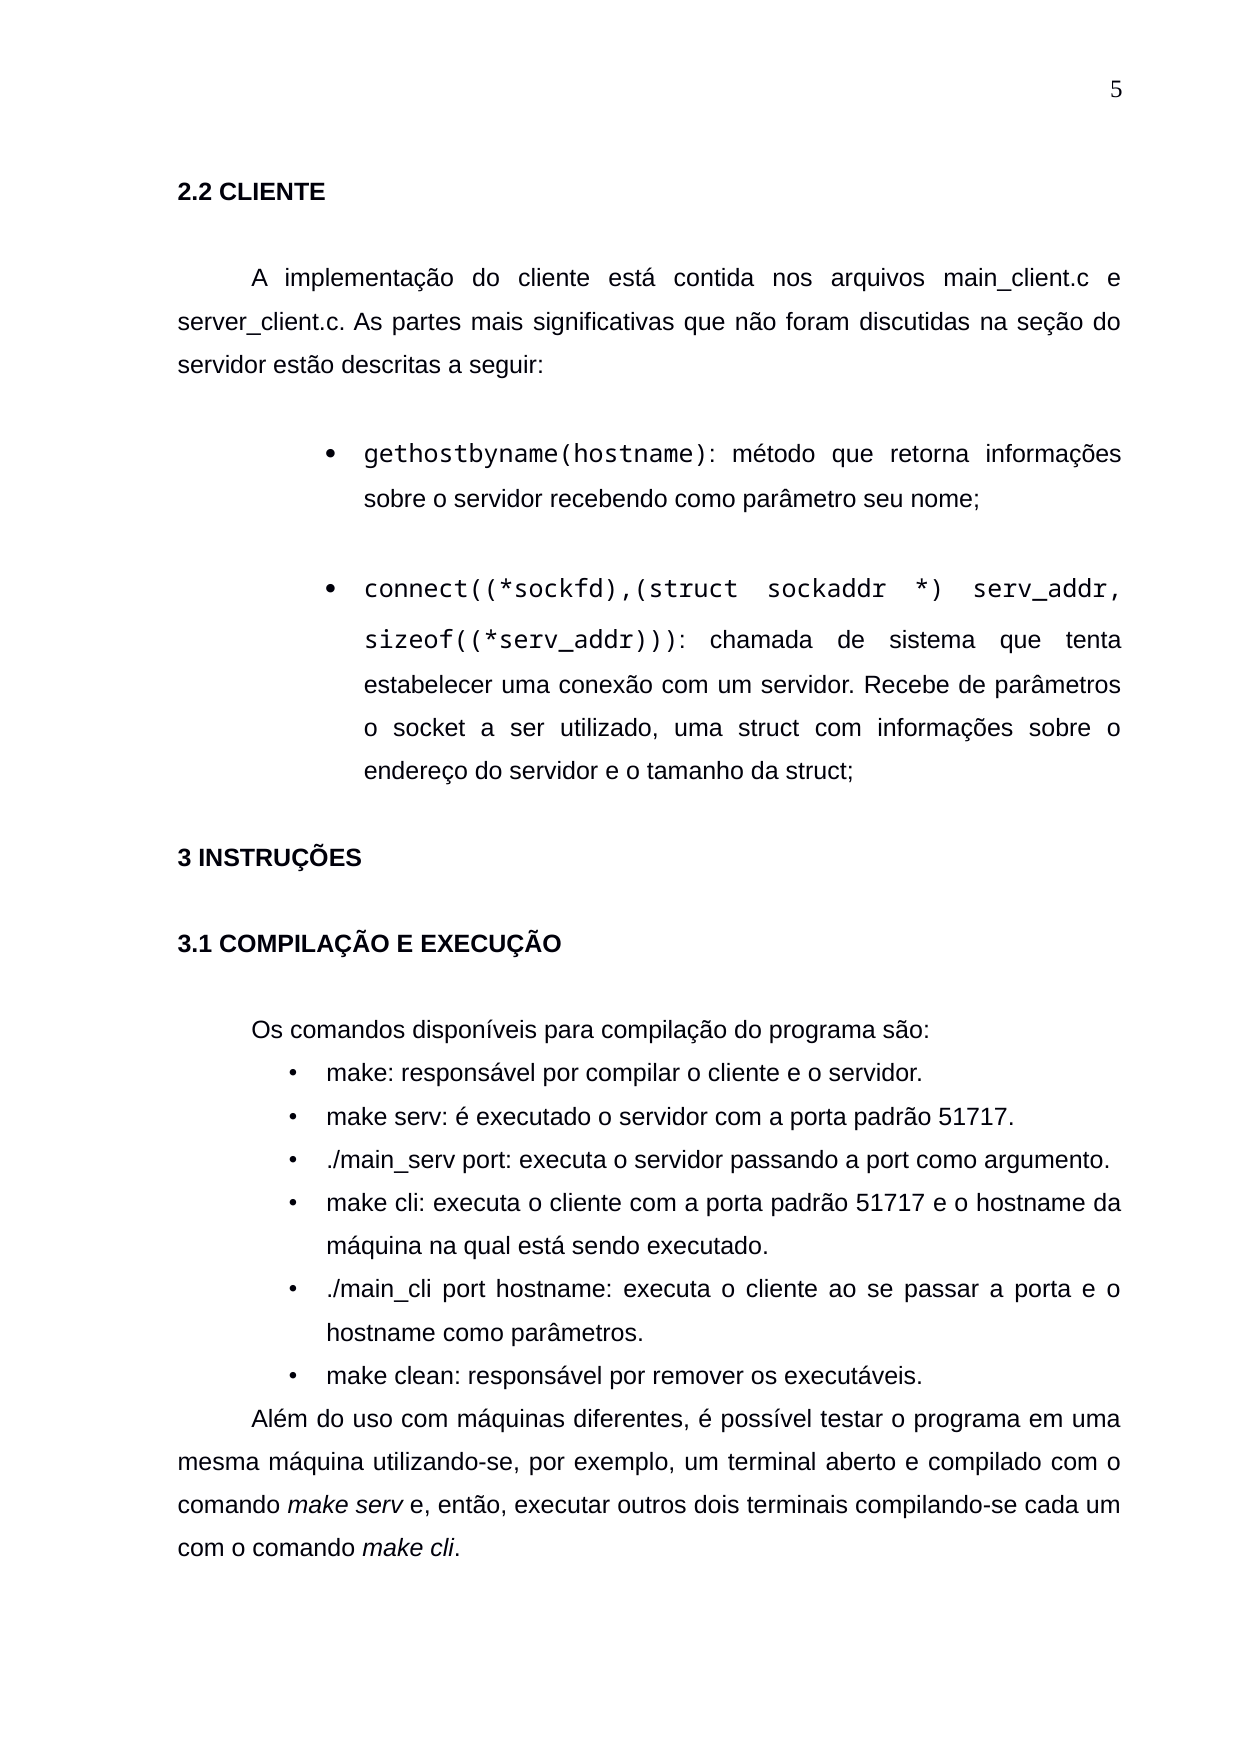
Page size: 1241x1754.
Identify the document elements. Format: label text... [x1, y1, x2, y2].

text Os comandos disponíveis para compilação do programa são: [177, 1015, 1122, 1044]
text Além do uso com máquinas diferentes, é possível testar o programa em uma mesma máquina utilizando-se, por exemplo, um terminal aberto e compilado com o comando make serv e, então, executar outros dois terminais compilando-se cada um com o comando make cli. [177, 1404, 1122, 1562]
list make clean: responsável por remover os executáveis. [288, 1361, 1122, 1389]
list connect((*sockfd),(struct sockaddr *) serv_addr, sizeof((*serv_addr))): chamada de sistema que tenta estabelecer uma conexão com um servidor. Recebe de parâmetros o socket a ser utilizado, uma struct com informações sobre o endereço do servidor e o tamanho da struct; [326, 571, 1122, 785]
text 3 INSTRUÇÕES [177, 843, 1122, 871]
list make serv: é executado o servidor com a porta padrão 51717. [288, 1101, 1122, 1130]
list ./main_serv port: executa o servidor passando a port como argumento. [288, 1145, 1122, 1173]
list ./main_cli port hostname: executa o cliente ao se passar a porta e o hostname como parâmetros. [288, 1274, 1122, 1346]
text A implementação do cliente está contida nos arquivos main_client.c e server_client.c. As partes mais significativas que não foram discutidas na seção do servidor estão descritas a seguir: [177, 263, 1122, 378]
list make cli: executa o cliente com a porta padrão 51717 e o hostname da máquina na qual está sendo executado. [288, 1188, 1122, 1260]
list make: responsável por compilar o cliente e o servidor. [288, 1058, 1122, 1087]
list gethostbyname(hostname): método que retorna informações sobre o servidor recebendo como parâmetro seu nome; [326, 436, 1122, 513]
text 2.2 CLIENTE [177, 177, 1122, 206]
text 3.1 COMPILAÇÃO E EXECUÇÃO [177, 929, 1122, 958]
